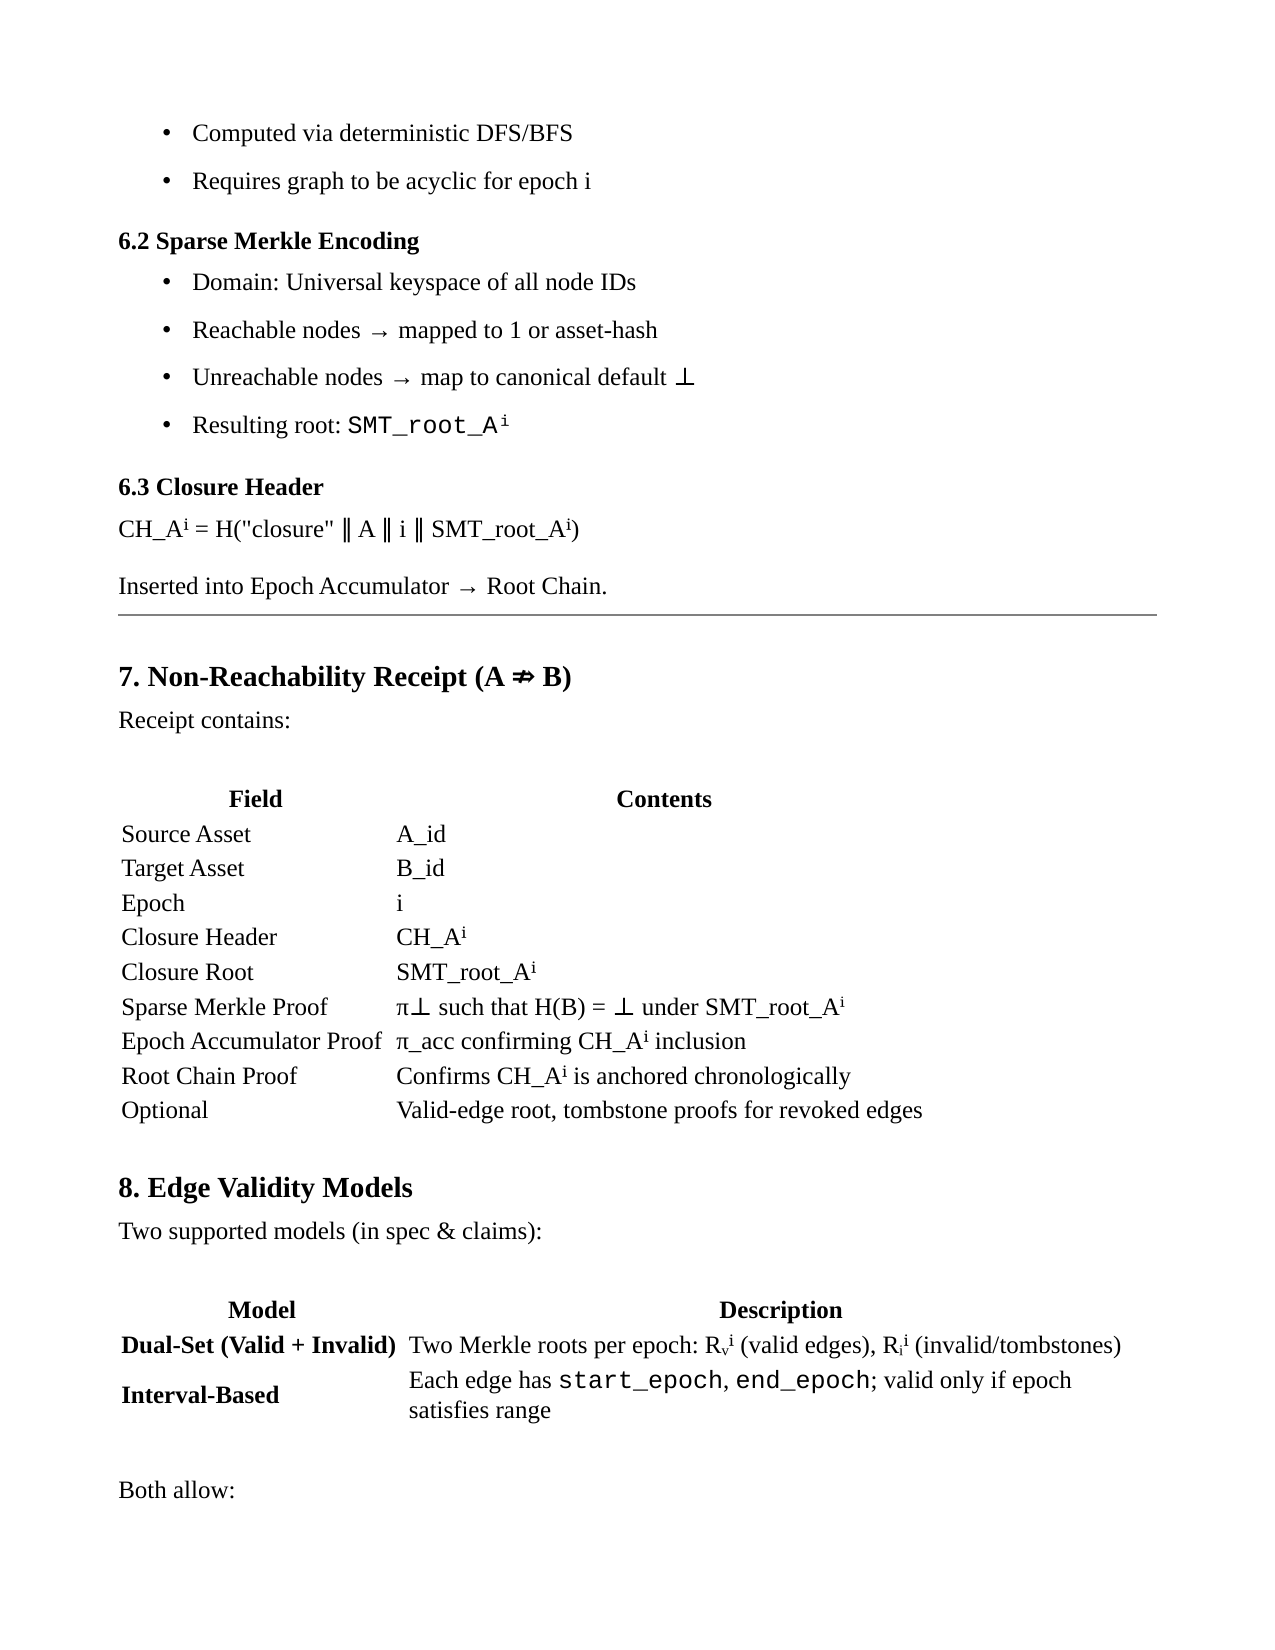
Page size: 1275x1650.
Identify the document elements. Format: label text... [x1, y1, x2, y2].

table_cell Closure Root [118, 954, 393, 989]
table_cell Optional [118, 1093, 393, 1127]
list Computed via deterministic DFS/BFS [162, 118, 1157, 147]
list Unreachable nodes → map to canonical default ⊥ [162, 362, 1157, 391]
table_cell Two Merkle roots per epoch: Rᵥⁱ (valid edges), Rᵢⁱ (invalid/tombstones) [406, 1327, 1156, 1362]
table_cell Epoch Accumulator Proof [118, 1023, 393, 1058]
table_cell Valid-edge root, tombstone proofs for revoked edges [393, 1093, 935, 1127]
table_cell Sparse Merkle Proof [118, 989, 393, 1023]
table_cell SMT_root_Aⁱ [393, 954, 935, 989]
subtitle 6.3 Closure Header [118, 472, 1157, 501]
table_cell Root Chain Proof [118, 1058, 393, 1092]
list Resulting root: SMT_root_Aⁱ [162, 410, 1157, 441]
text Both allow: [118, 1475, 1157, 1504]
list Domain: Universal keyspace of all node IDs [162, 267, 1157, 296]
subtitle 8. Edge Validity Models [118, 1170, 1157, 1204]
table_cell Each edge has start_epoch, end_epoch; valid only if epoch satisfies range [406, 1362, 1156, 1427]
text CH_Aⁱ = H("closure" ∥ A ∥ i ∥ SMT_root_Aⁱ) [118, 514, 1157, 571]
subtitle 6.2 Sparse Merkle Encoding [118, 226, 1157, 254]
table_cell π_acc confirming CH_Aⁱ inclusion [393, 1023, 935, 1058]
text Inserted into Epoch Accumulator → Root Chain. [118, 571, 1157, 600]
table_cell Source Asset [118, 816, 393, 850]
table_cell B_id [393, 850, 935, 885]
table_cell Confirms CH_Aⁱ is anchored chronologically [393, 1058, 935, 1092]
table_cell Target Asset [118, 850, 393, 885]
table_cell Epoch [118, 885, 393, 919]
text Receipt contains: [118, 705, 1157, 733]
table_header Field [118, 781, 393, 816]
table_header Description [406, 1293, 1156, 1327]
table_cell Dual-Set (Valid + Invalid) [118, 1327, 406, 1362]
text Two supported models (in spec & claims): [118, 1216, 1157, 1245]
table_cell i [393, 885, 935, 919]
table_cell π⊥ such that H(B) = ⊥ under SMT_root_Aⁱ [393, 989, 935, 1023]
table_cell A_id [393, 816, 935, 850]
list Requires graph to be acyclic for epoch i [162, 166, 1157, 194]
list Reachable nodes → mapped to 1 or asset-hash [162, 315, 1157, 343]
table_header Contents [393, 781, 935, 816]
table_cell CH_Aⁱ [393, 920, 935, 954]
table_cell Interval-Based [118, 1362, 406, 1427]
subtitle 7. Non-Reachability Receipt (A ⇏ B) [118, 659, 1157, 692]
table_cell Closure Header [118, 920, 393, 954]
table_header Model [118, 1293, 406, 1327]
